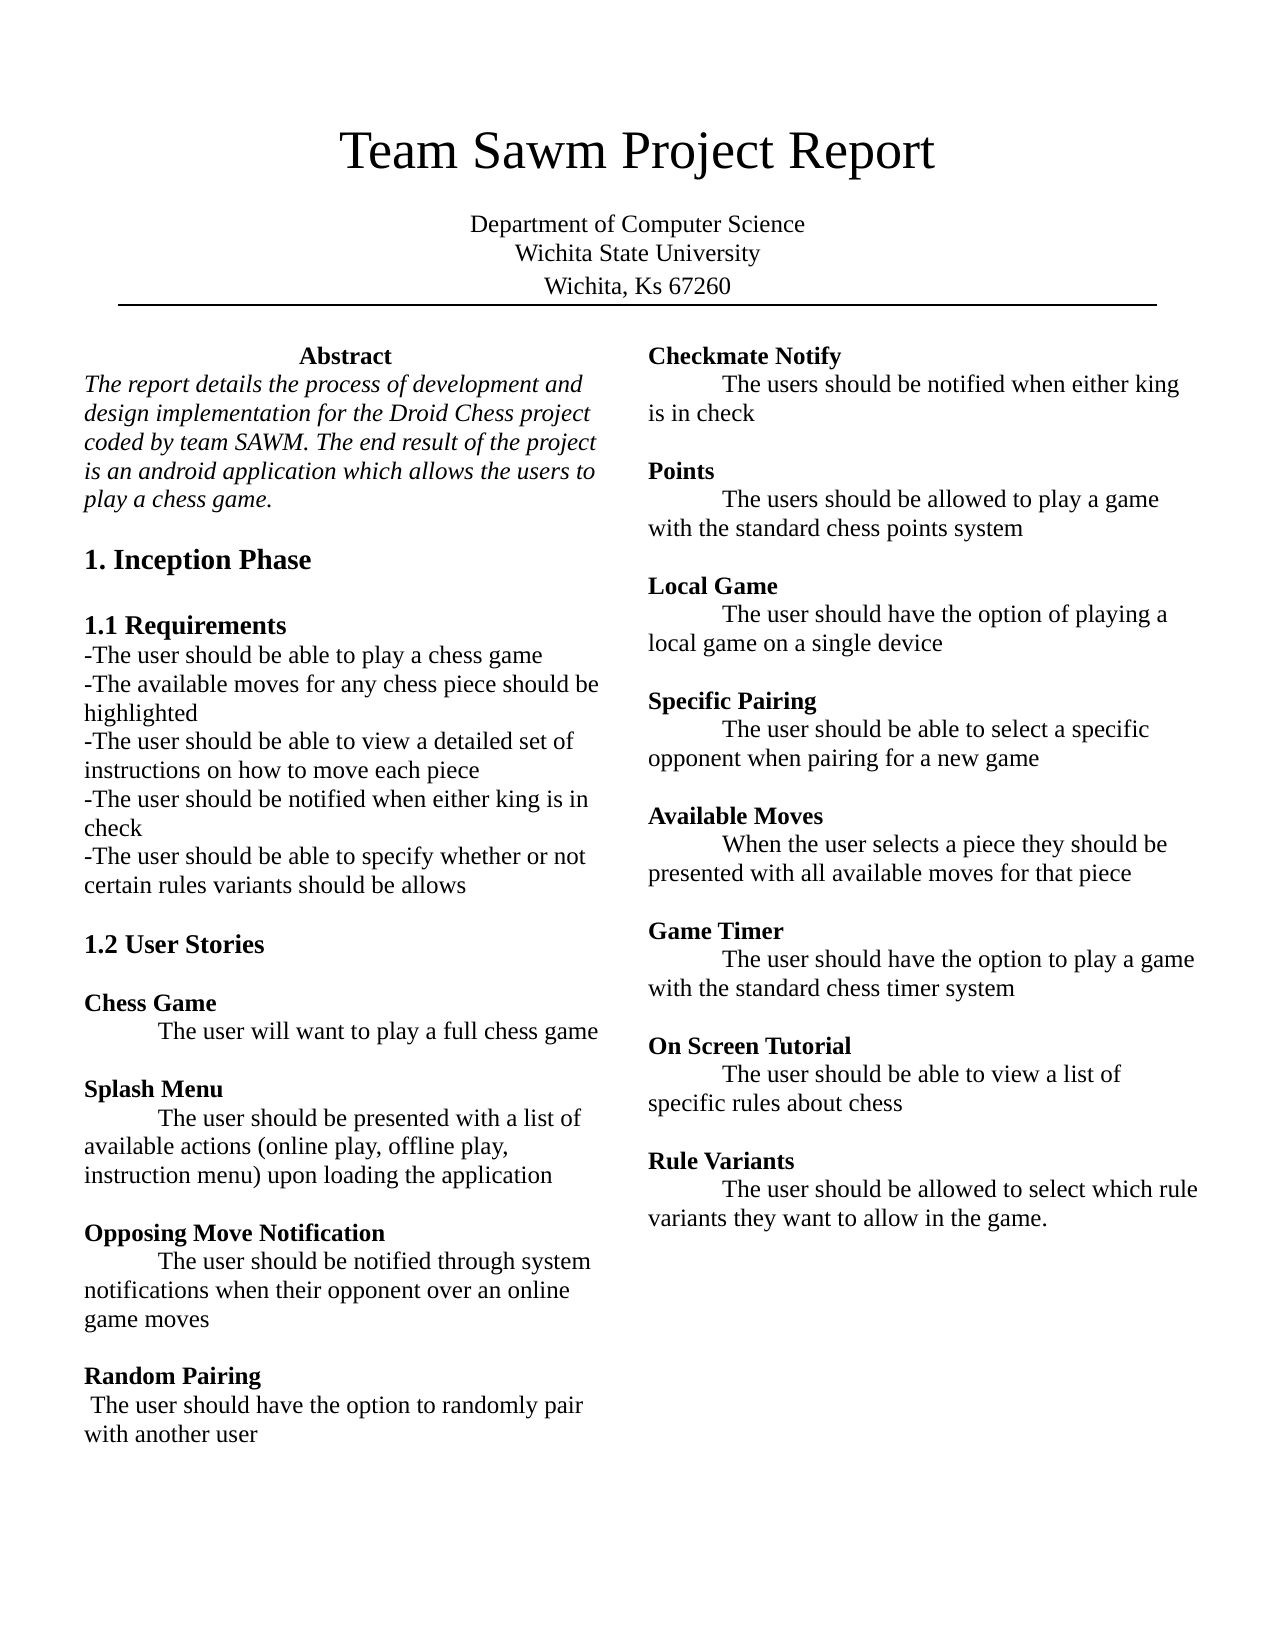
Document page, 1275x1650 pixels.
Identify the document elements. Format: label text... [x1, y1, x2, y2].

text Department of Computer Science [118, 209, 1157, 238]
text Team Sawm Project Report [118, 118, 1157, 180]
text Wichita, Ks 67260 [118, 267, 1157, 304]
text Wichita State University [118, 238, 1157, 267]
table_header [613, 335, 642, 1511]
table_header Abstract The report details the process of development and design implementation for the Droid Chess project coded by team SAWM. The end result of the project is an android application which allows the users to play a chess game. 1. Inception Phase 1.1 Requirements -The user should be able to play a chess game -The available moves for any chess piece should be highlighted -The user should be able to view a detailed set of instructions on how to move each piece -The user should be notified when either king is in check -The user should be able to specify whether or not certain rules variants should be allows 1.2 User Stories Chess Game The user will want to play a full chess game Splash Menu The user should be presented with a list of available actions (online play, offline play, instruction menu) upon loading the application Opposing Move Notification The user should be notified through system notifications when their opponent over an online game moves Random Pairing The user should have the option to randomly pair with another user [78, 335, 612, 1511]
table_header Checkmate Notify The users should be notified when either king is in check Points The users should be allowed to play a game with the standard chess points system Local Game The user should have the option of playing a local game on a single device Specific Pairing The user should be able to select a specific opponent when pairing for a new game Available Moves When the user selects a piece they should be presented with all available moves for that piece Game Timer The user should have the option to play a game with the standard chess timer system On Screen Tutorial The user should be able to view a list of specific rules about chess Rule Variants The user should be allowed to select which rule variants they want to allow in the game. [642, 335, 1205, 1511]
